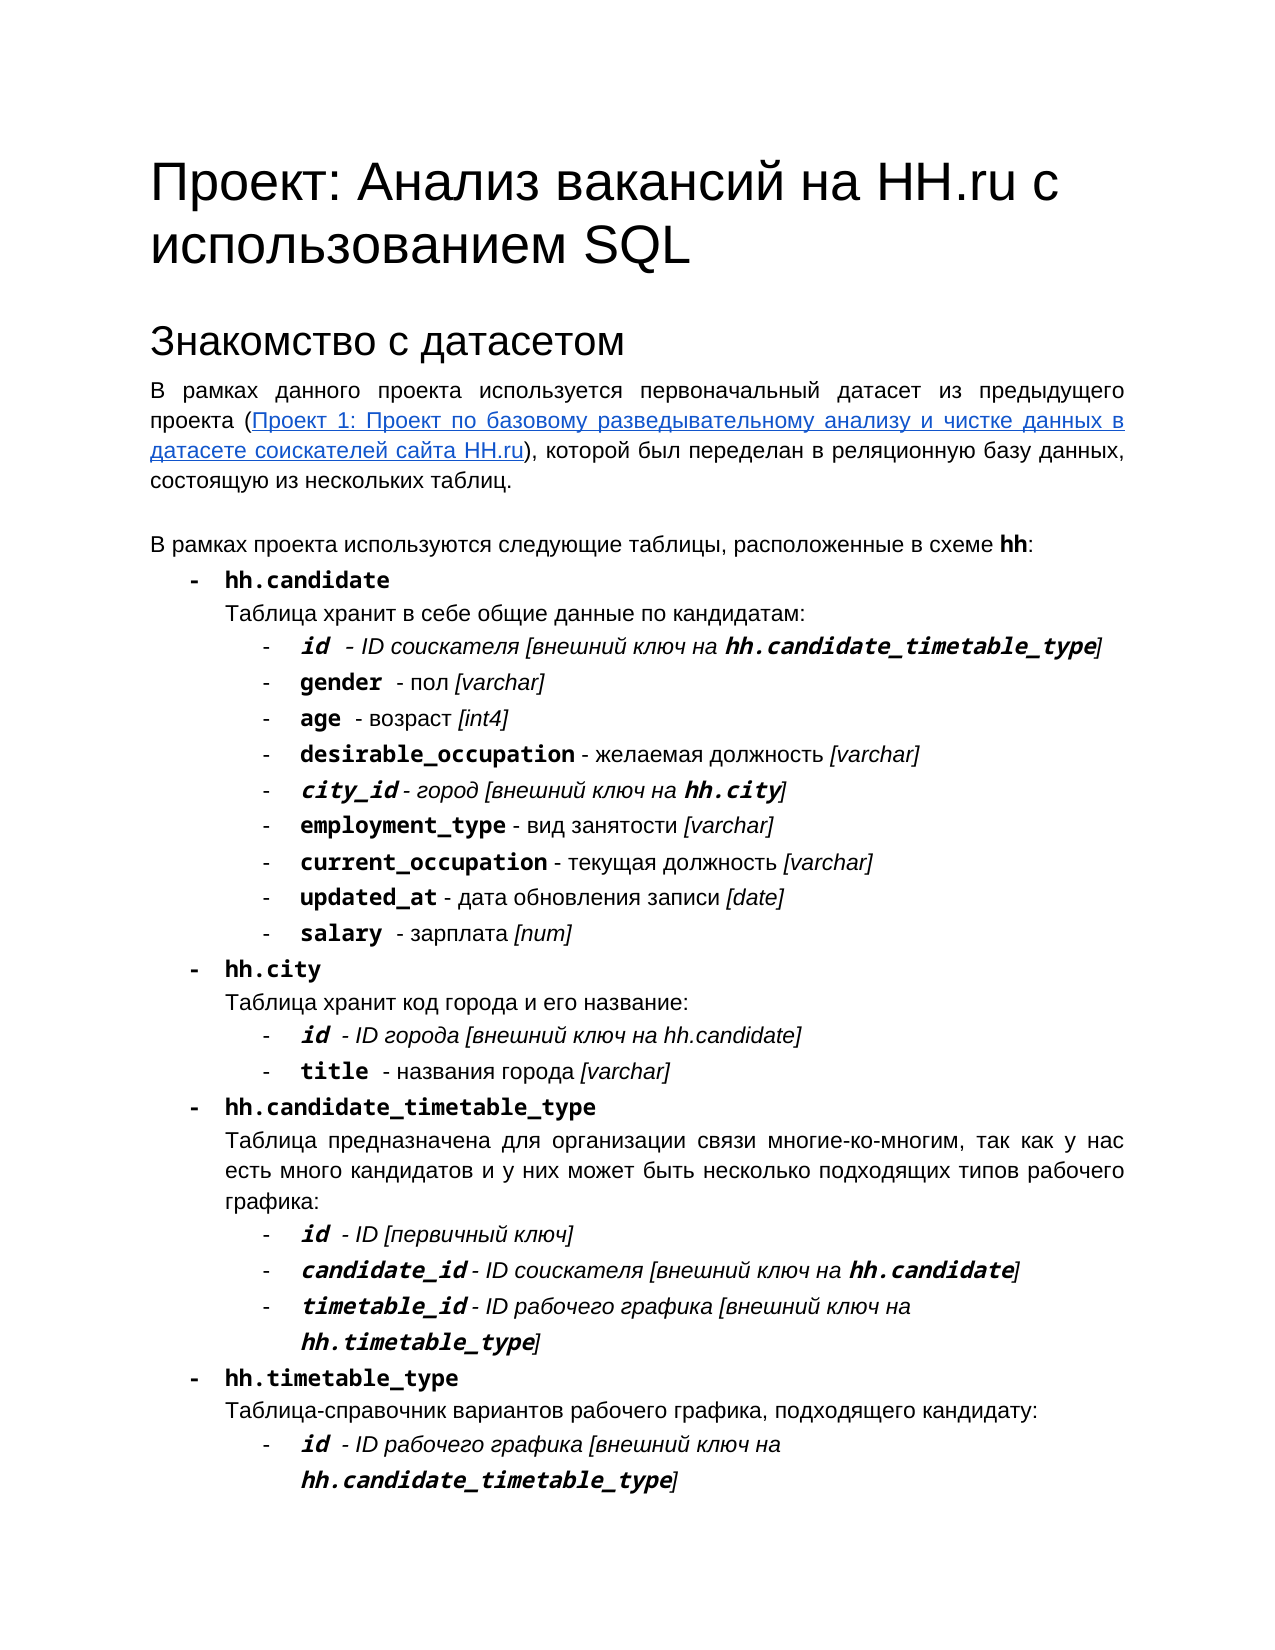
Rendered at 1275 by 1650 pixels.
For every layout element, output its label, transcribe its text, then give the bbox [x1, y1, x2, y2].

text В рамках данного проекта используется первоначальный датасет из предыдущего проекта (Проект 1: Проект по базовому разведывательному анализу и чистке данных в датасете соискателей сайта HH.ru), которой был переделан в реляционную базу данных, состоящую из нескольких таблиц. [150, 377, 1125, 494]
list gender - пол [varchar] [262, 666, 1125, 697]
list candidate_id - ID соискателя [внешний ключ на hh.candidate] [262, 1254, 1125, 1285]
title Проект: Анализ вакансий на HH.ru с использованием SQL [150, 150, 1125, 274]
list id - ID соискателя [внешний ключ на hh.candidate_timetable_type] [262, 630, 1125, 661]
list age - возраст [int4] [262, 702, 1125, 733]
list hh.timetable_type [187, 1362, 1125, 1393]
list current_occupation - текущая должность [varchar] [262, 845, 1125, 877]
text В рамках проекта используются следующие таблицы, расположенные в схеме hh: [150, 528, 1125, 559]
text Таблица-справочник вариантов рабочего графика, подходящего кандидату: [225, 1397, 1125, 1424]
text Таблица хранит код города и его название: [225, 989, 1125, 1016]
text Таблица предназначена для организации связи многие-ко-многим, так как у нас есть много кандидатов и у них может быть несколько подходящих типов рабочего графика: [225, 1127, 1125, 1214]
list desirable_occupation - желаемая должность [varchar] [262, 738, 1125, 769]
list title - названия города [varchar] [262, 1055, 1125, 1087]
list timetable_id - ID рабочего графика [внешний ключ на hh.timetable_type] [262, 1290, 1125, 1357]
text Таблица хранит в себе общие данные по кандидатам: [225, 599, 1125, 626]
list updated_at - дата обновления записи [date] [262, 881, 1125, 913]
list employment_type - вид занятости [varchar] [262, 809, 1125, 841]
list id - ID города [внешний ключ на hh.candidate] [262, 1019, 1125, 1051]
subtitle Знакомство с датасетом [150, 316, 1125, 364]
list hh.city [187, 953, 1125, 984]
list hh.candidate [187, 564, 1125, 595]
list hh.candidate_timetable_type [187, 1091, 1125, 1122]
list salary - зарплата [num] [262, 917, 1125, 948]
list city_id - город [внешний ключ на hh.city] [262, 773, 1125, 805]
list id - ID рабочего графика [внешний ключ на hh.candidate_timetable_type] [262, 1428, 1125, 1495]
list id - ID [первичный ключ] [262, 1218, 1125, 1249]
